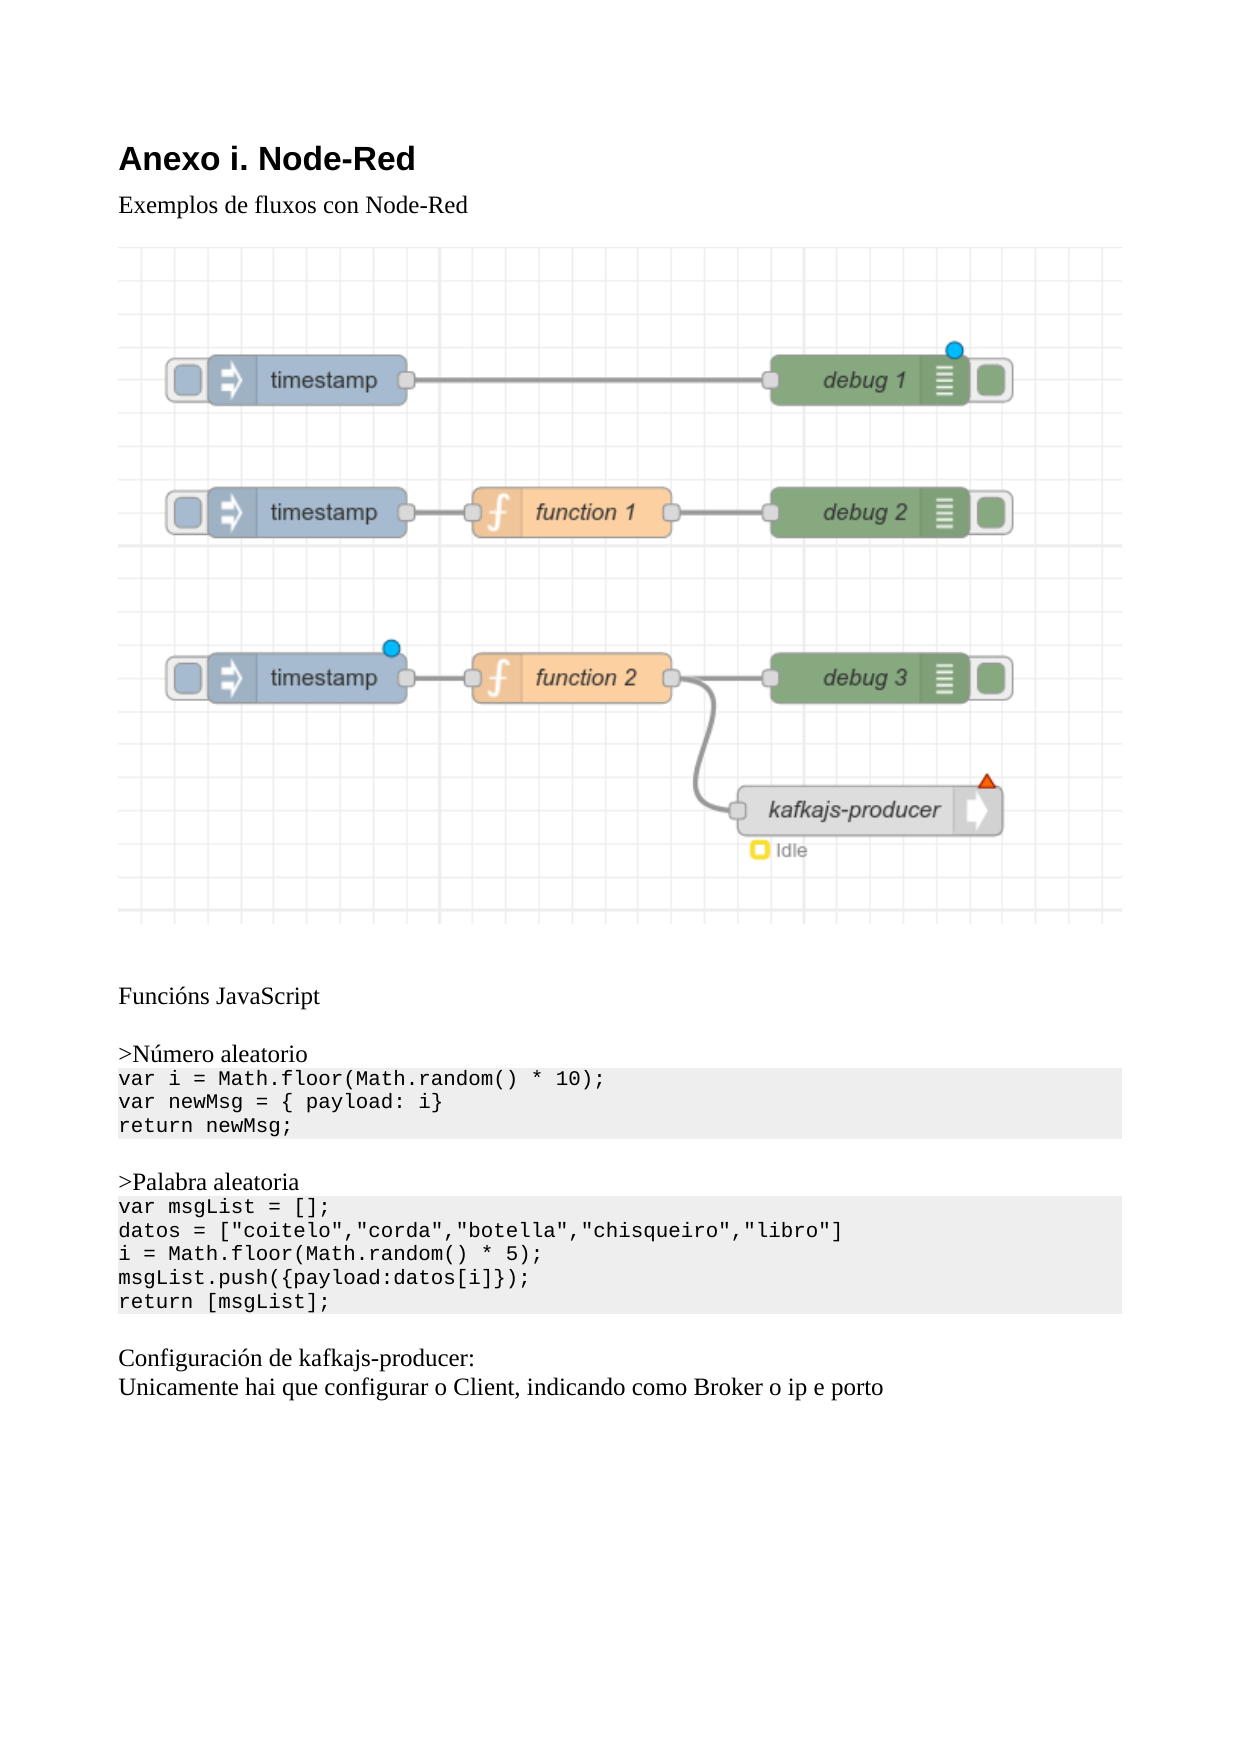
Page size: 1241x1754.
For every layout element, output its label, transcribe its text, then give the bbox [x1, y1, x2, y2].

text i = Math.floor(Math.random() * 5); [118, 1243, 1122, 1267]
text var i = Math.floor(Math.random() * 10); [118, 1068, 1122, 1091]
subtitle Anexo i. Node-Red [118, 139, 1122, 178]
text msgList.push({payload:datos[i]}); [118, 1267, 1122, 1291]
text Configuración de kafkajs-producer: [118, 1343, 1122, 1372]
text return newMsg; [118, 1115, 1122, 1139]
text datos = ["coitelo","corda","botella","chisqueiro","libro"] [118, 1220, 1122, 1243]
text >Número aleatorio [118, 1039, 1122, 1068]
text >Palabra aleatoria [118, 1167, 1122, 1196]
text var msgList = []; [118, 1196, 1122, 1220]
text var newMsg = { payload: i} [118, 1091, 1122, 1115]
text return [msgList]; [118, 1291, 1122, 1314]
text Funcións JavaScript [118, 981, 1122, 1010]
text Exemplos de fluxos con Node-Red [118, 190, 1122, 219]
text Unicamente hai que configurar o Client, indicando como Broker o ip e porto [118, 1372, 1122, 1401]
picture [118, 247, 1123, 924]
